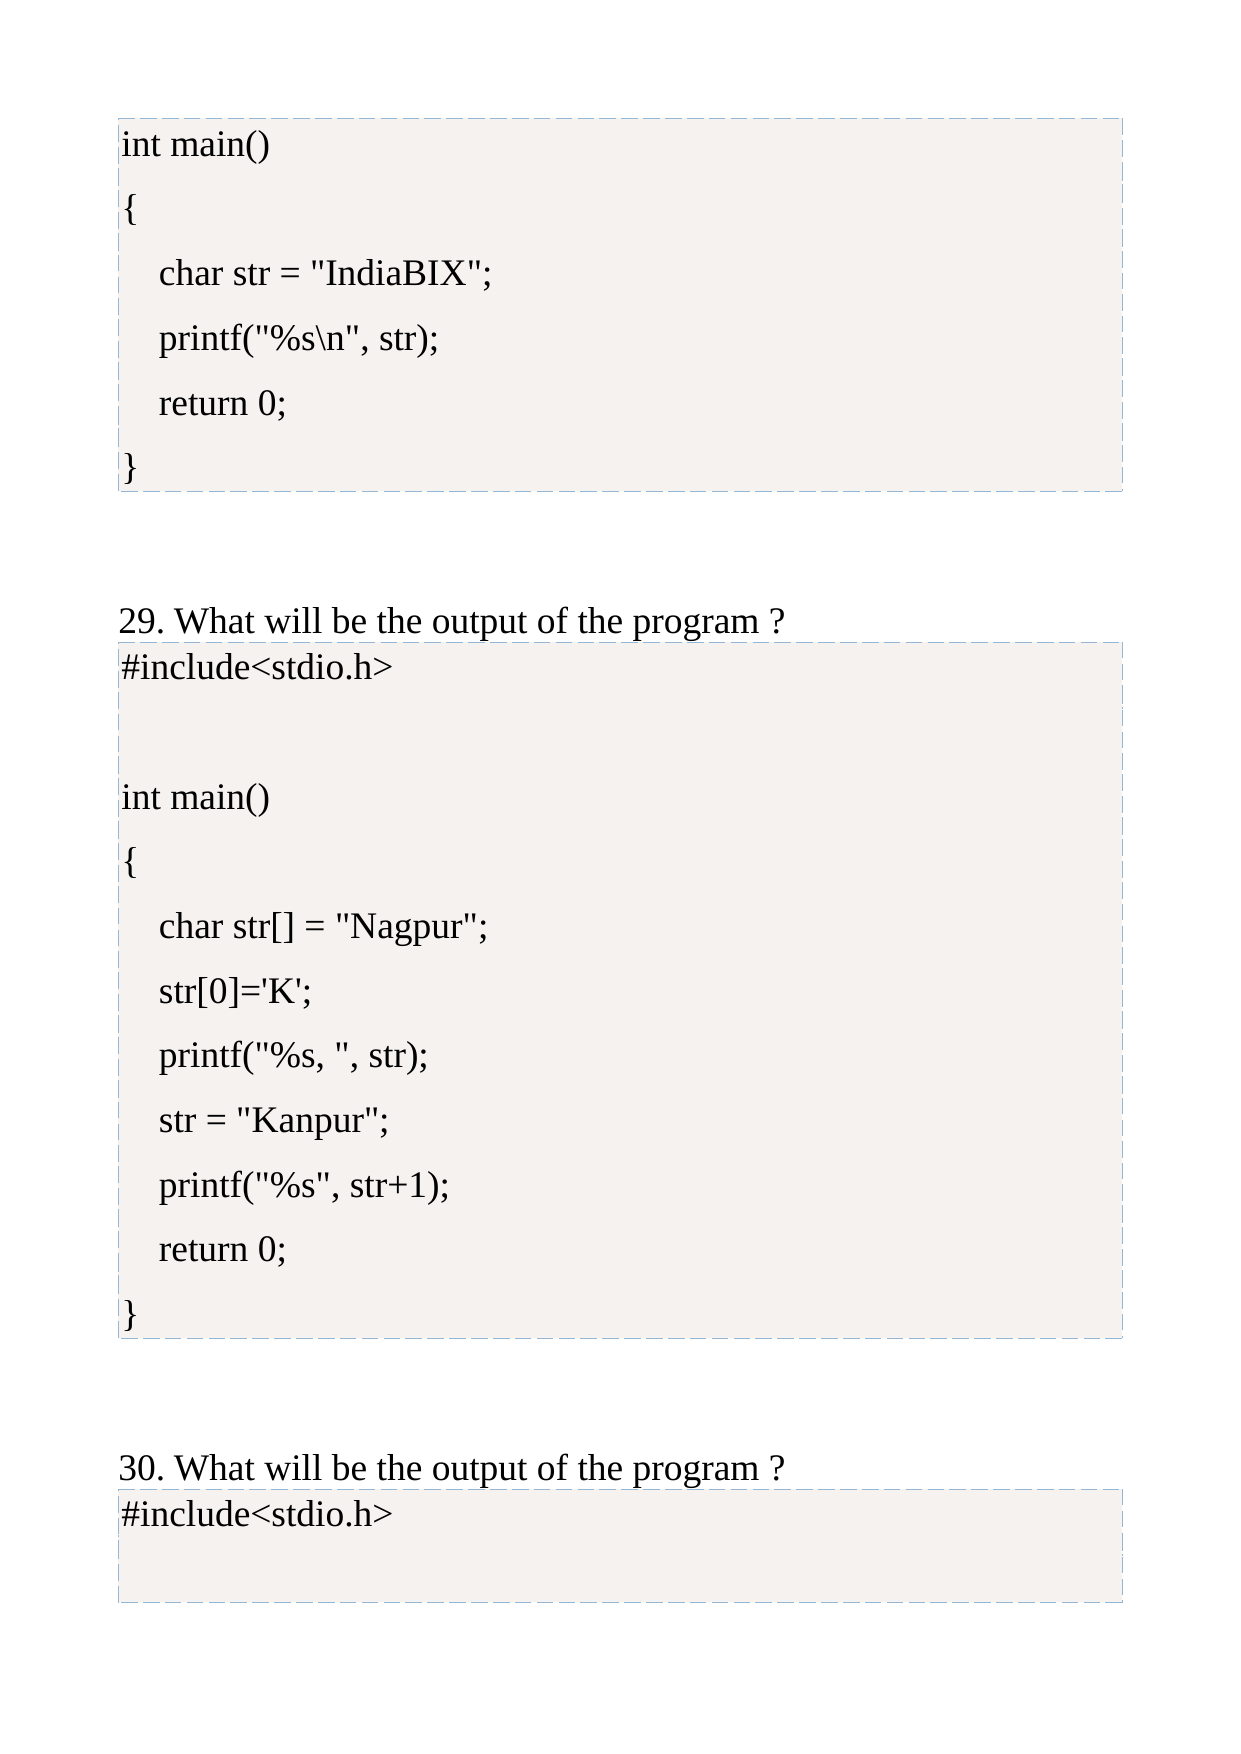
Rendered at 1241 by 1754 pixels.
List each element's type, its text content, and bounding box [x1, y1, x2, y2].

text str[0]='K'; [118, 965, 1122, 1011]
text { [118, 183, 1122, 229]
text str = "Kanpur"; [118, 1094, 1122, 1141]
text int main() [118, 771, 1122, 817]
text } [118, 442, 1122, 491]
text 29. What will be the output of the program ? [118, 598, 1122, 642]
text return 0; [118, 377, 1122, 423]
text { [118, 836, 1122, 882]
text 30. What will be the output of the program ? [118, 1446, 1122, 1489]
text char str[] = "Nagpur"; [118, 900, 1122, 947]
text return 0; [118, 1224, 1122, 1270]
text printf("%s\n", str); [118, 312, 1122, 358]
text } [118, 1288, 1122, 1338]
text printf("%s", str+1); [118, 1159, 1122, 1205]
text #include<stdio.h> [118, 642, 1122, 688]
text #include<stdio.h> [118, 1489, 1122, 1535]
text int main() [118, 118, 1122, 164]
text printf("%s, ", str); [118, 1030, 1122, 1076]
text char str = "IndiaBIX"; [118, 247, 1122, 294]
